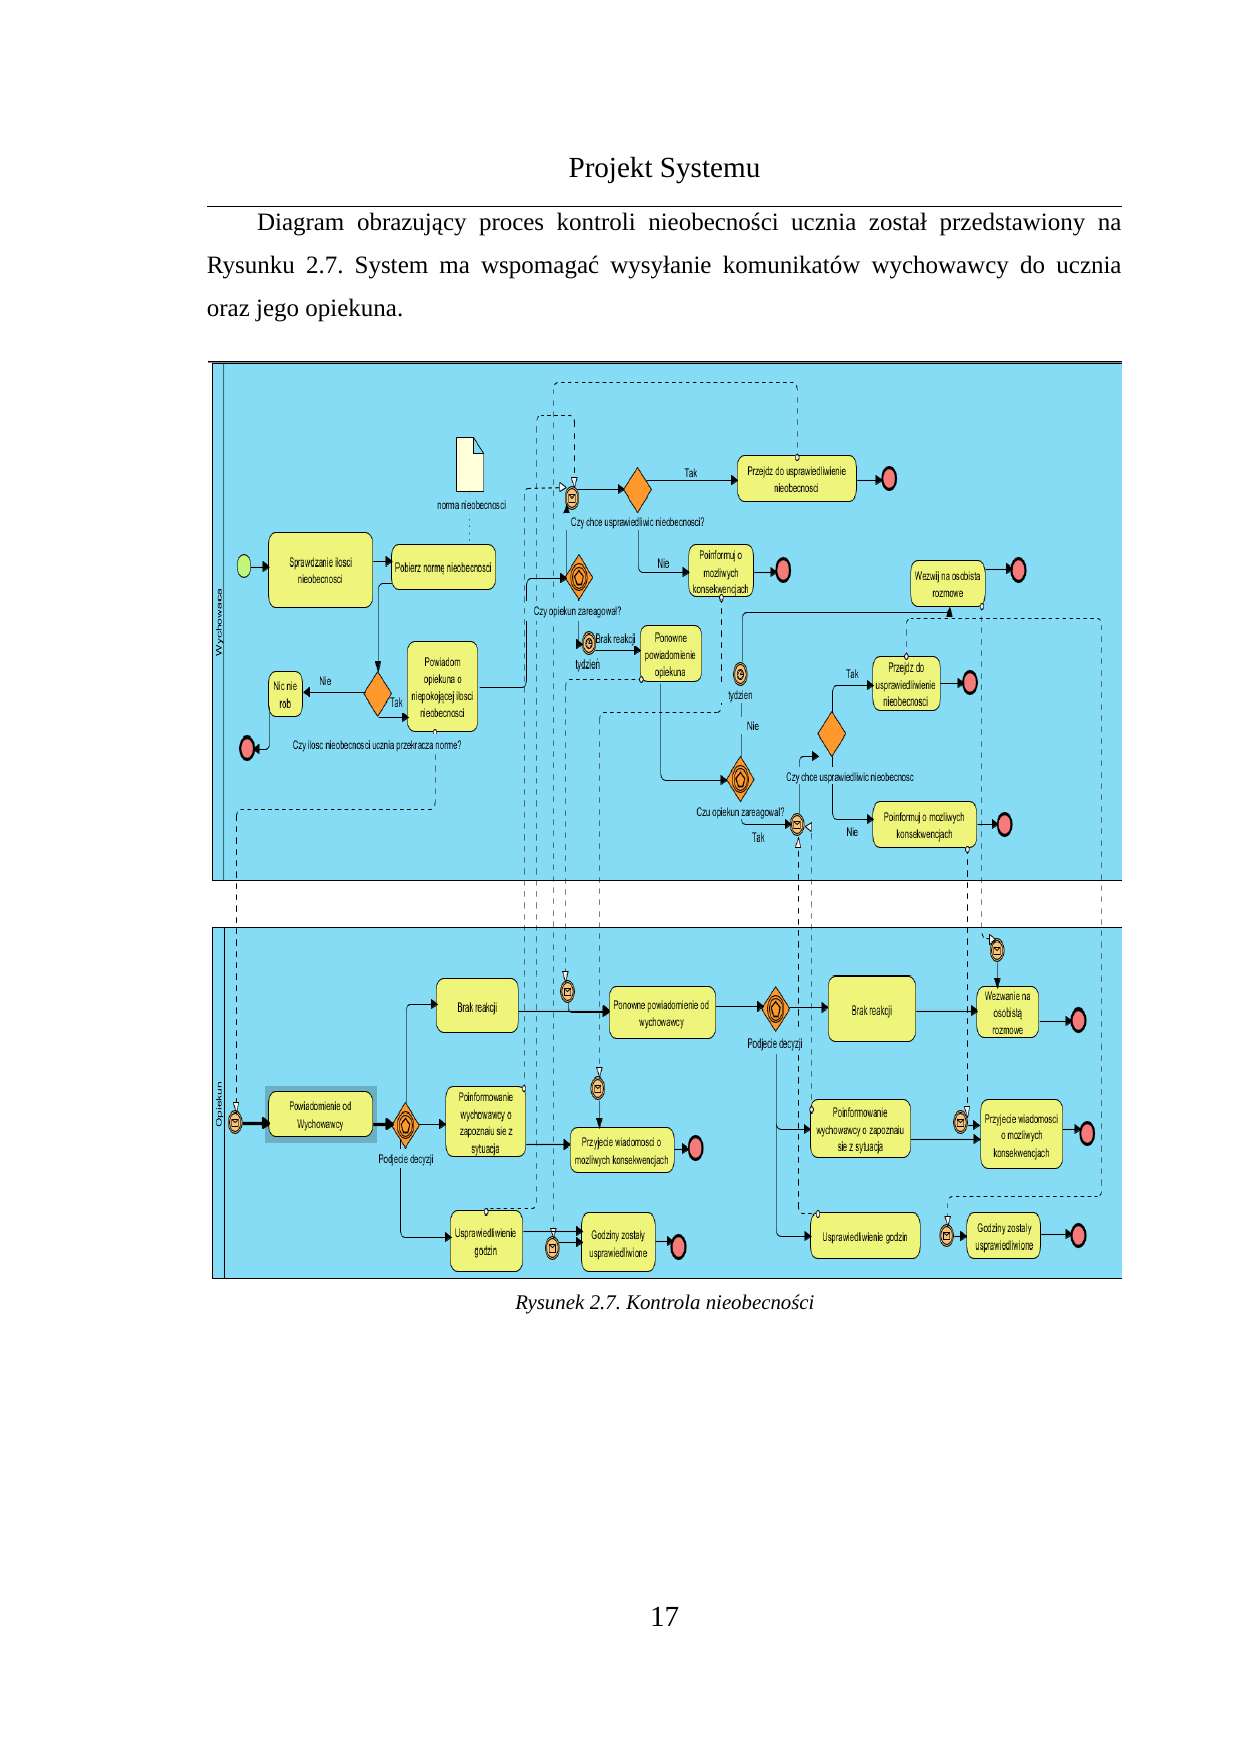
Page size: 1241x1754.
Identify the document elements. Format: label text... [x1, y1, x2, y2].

text Diagram obrazujący proces kontroli nieobecności ucznia został przedstawiony na Rysunku 2.7. System ma wspomagać wysyłanie komunikatów wychowawcy do ucznia oraz jego opiekuna. [207, 207, 1122, 322]
text Rysunek 2.7. Kontrola nieobecności [207, 360, 1123, 1314]
picture [209, 362, 1120, 1283]
